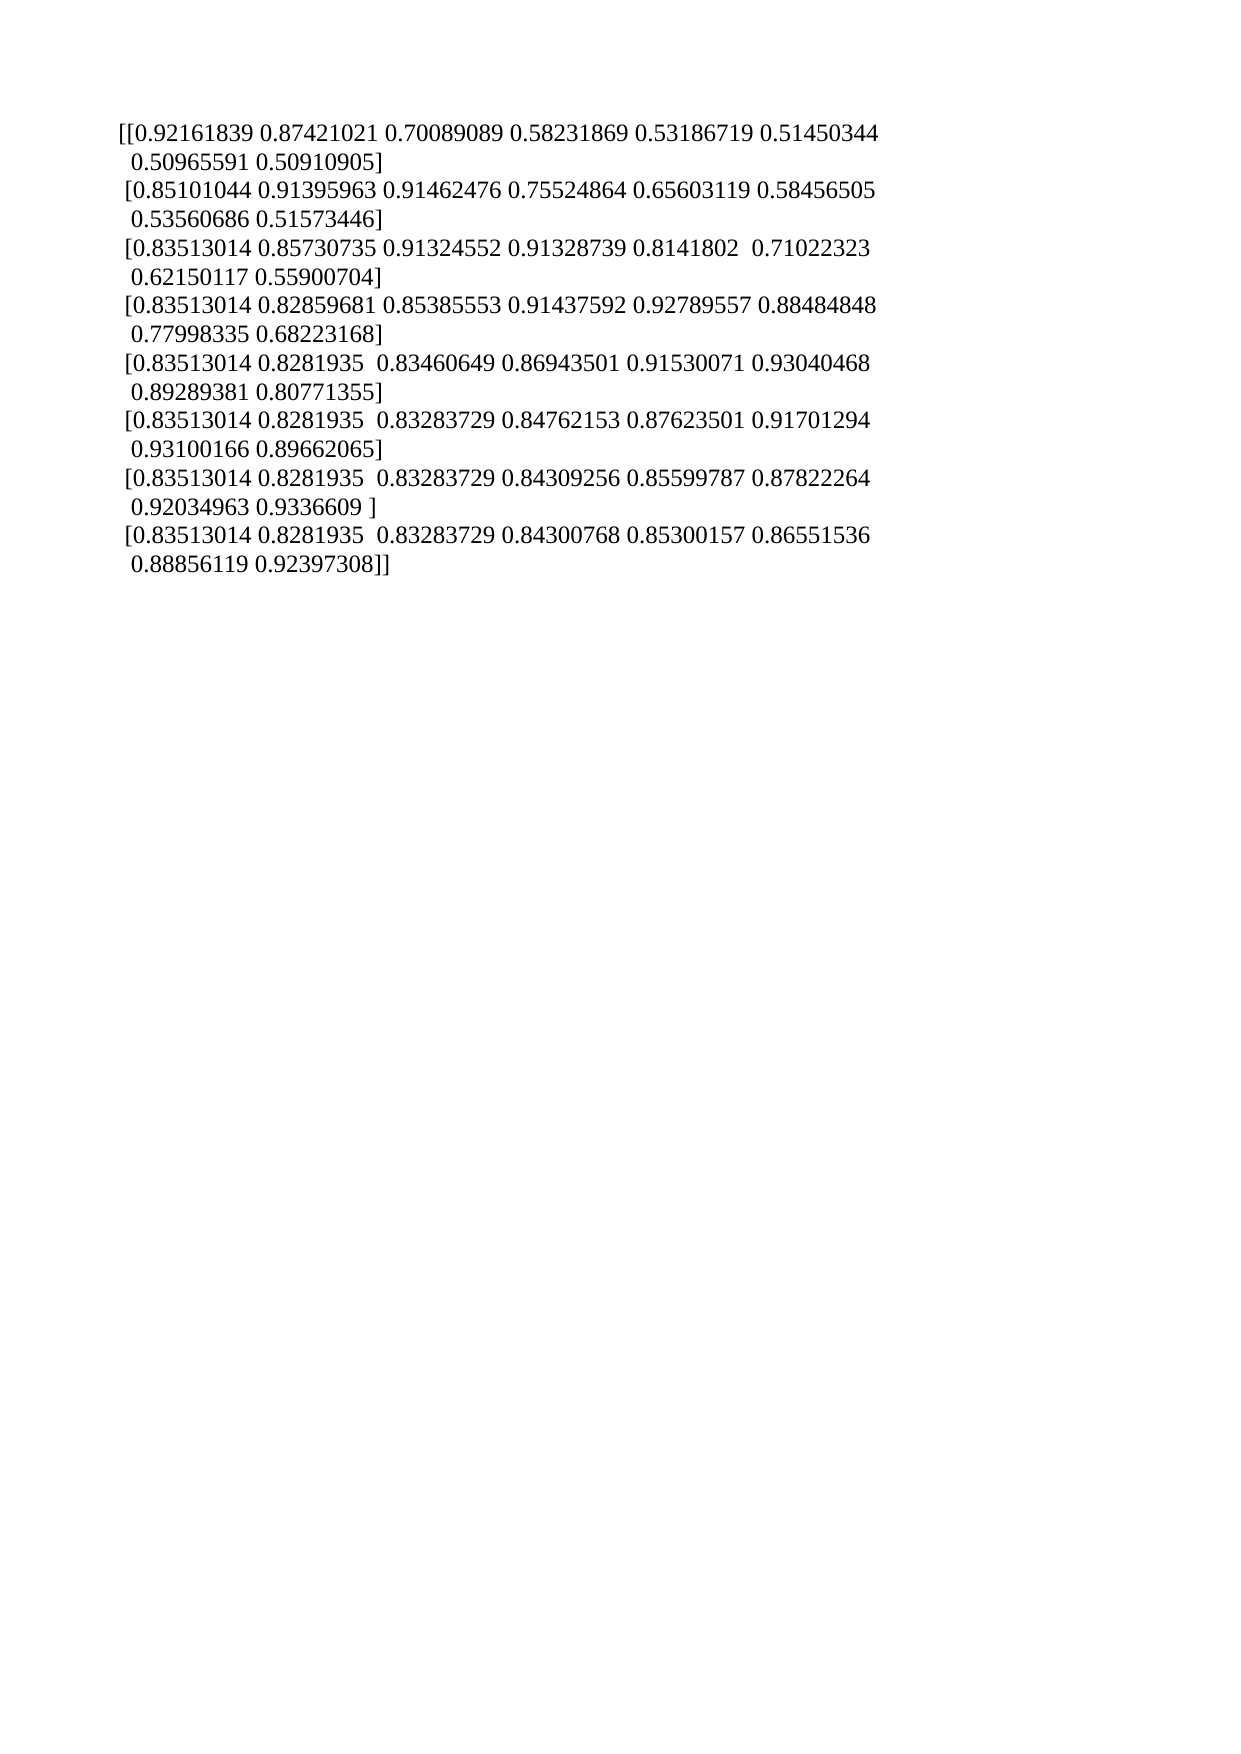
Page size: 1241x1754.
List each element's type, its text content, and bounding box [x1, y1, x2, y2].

text [0.83513014 0.8281935 0.83460649 0.86943501 0.91530071 0.93040468 [118, 348, 1122, 377]
text [0.85101044 0.91395963 0.91462476 0.75524864 0.65603119 0.58456505 [118, 176, 1122, 204]
text 0.93100166 0.89662065] [118, 434, 1122, 463]
text 0.62150117 0.55900704] [118, 262, 1122, 291]
text 0.89289381 0.80771355] [118, 377, 1122, 406]
text [0.83513014 0.82859681 0.85385553 0.91437592 0.92789557 0.88484848 [118, 291, 1122, 319]
text [0.83513014 0.8281935 0.83283729 0.84300768 0.85300157 0.86551536 [118, 521, 1122, 549]
text [0.83513014 0.85730735 0.91324552 0.91328739 0.8141802 0.71022323 [118, 233, 1122, 262]
text 0.92034963 0.9336609 ] [118, 492, 1122, 521]
text [0.83513014 0.8281935 0.83283729 0.84309256 0.85599787 0.87822264 [118, 463, 1122, 492]
text 0.77998335 0.68223168] [118, 319, 1122, 348]
text [0.83513014 0.8281935 0.83283729 0.84762153 0.87623501 0.91701294 [118, 406, 1122, 434]
text 0.50965591 0.50910905] [118, 147, 1122, 176]
text 0.88856119 0.92397308]] [118, 549, 1122, 578]
text [[0.92161839 0.87421021 0.70089089 0.58231869 0.53186719 0.51450344 [118, 118, 1122, 147]
text 0.53560686 0.51573446] [118, 204, 1122, 233]
